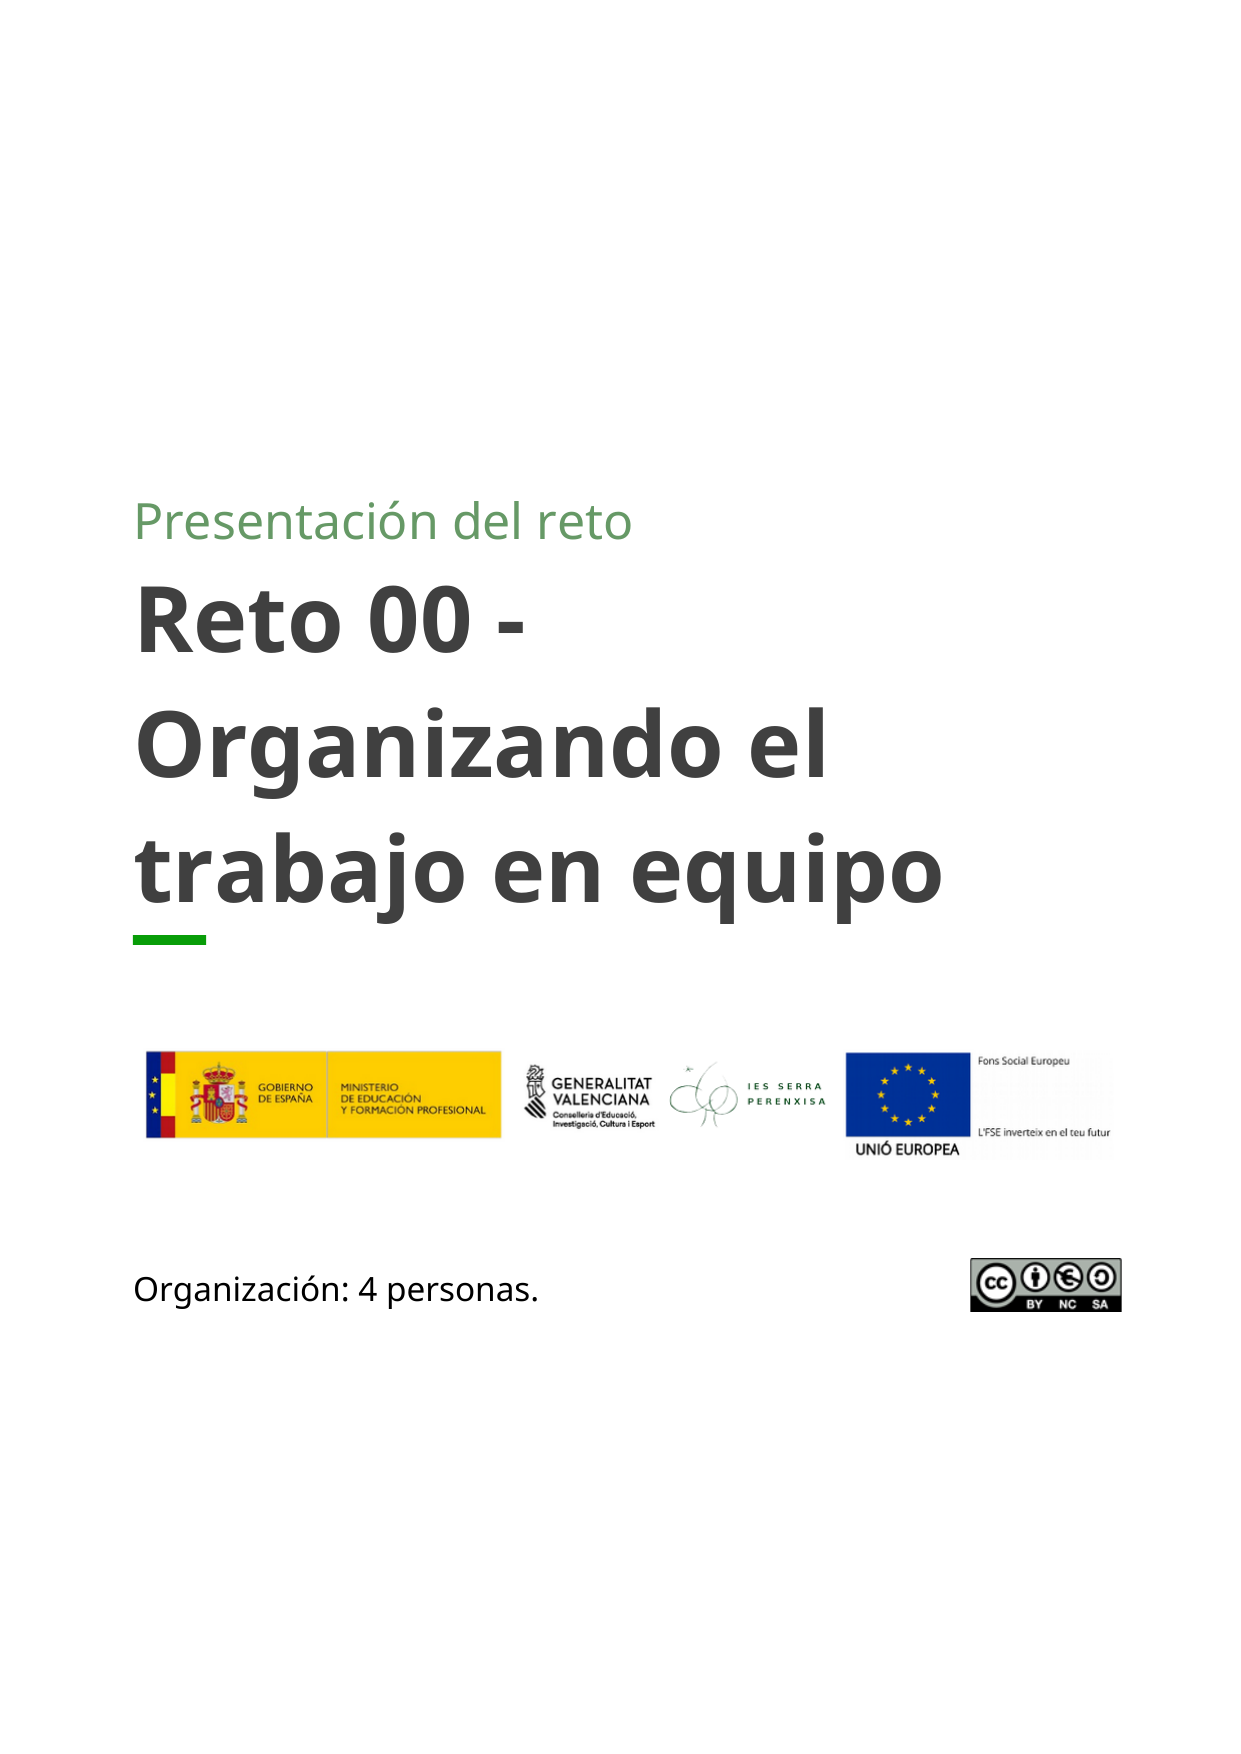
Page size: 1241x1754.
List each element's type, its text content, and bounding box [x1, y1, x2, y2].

title Presentación del reto Reto 00 - Organizando el trabajo en equipo [133, 486, 1122, 929]
picture [970, 1258, 1122, 1312]
text Organización: 4 personas. [133, 1266, 970, 1311]
picture [132, 1032, 1122, 1171]
picture [132, 935, 207, 945]
